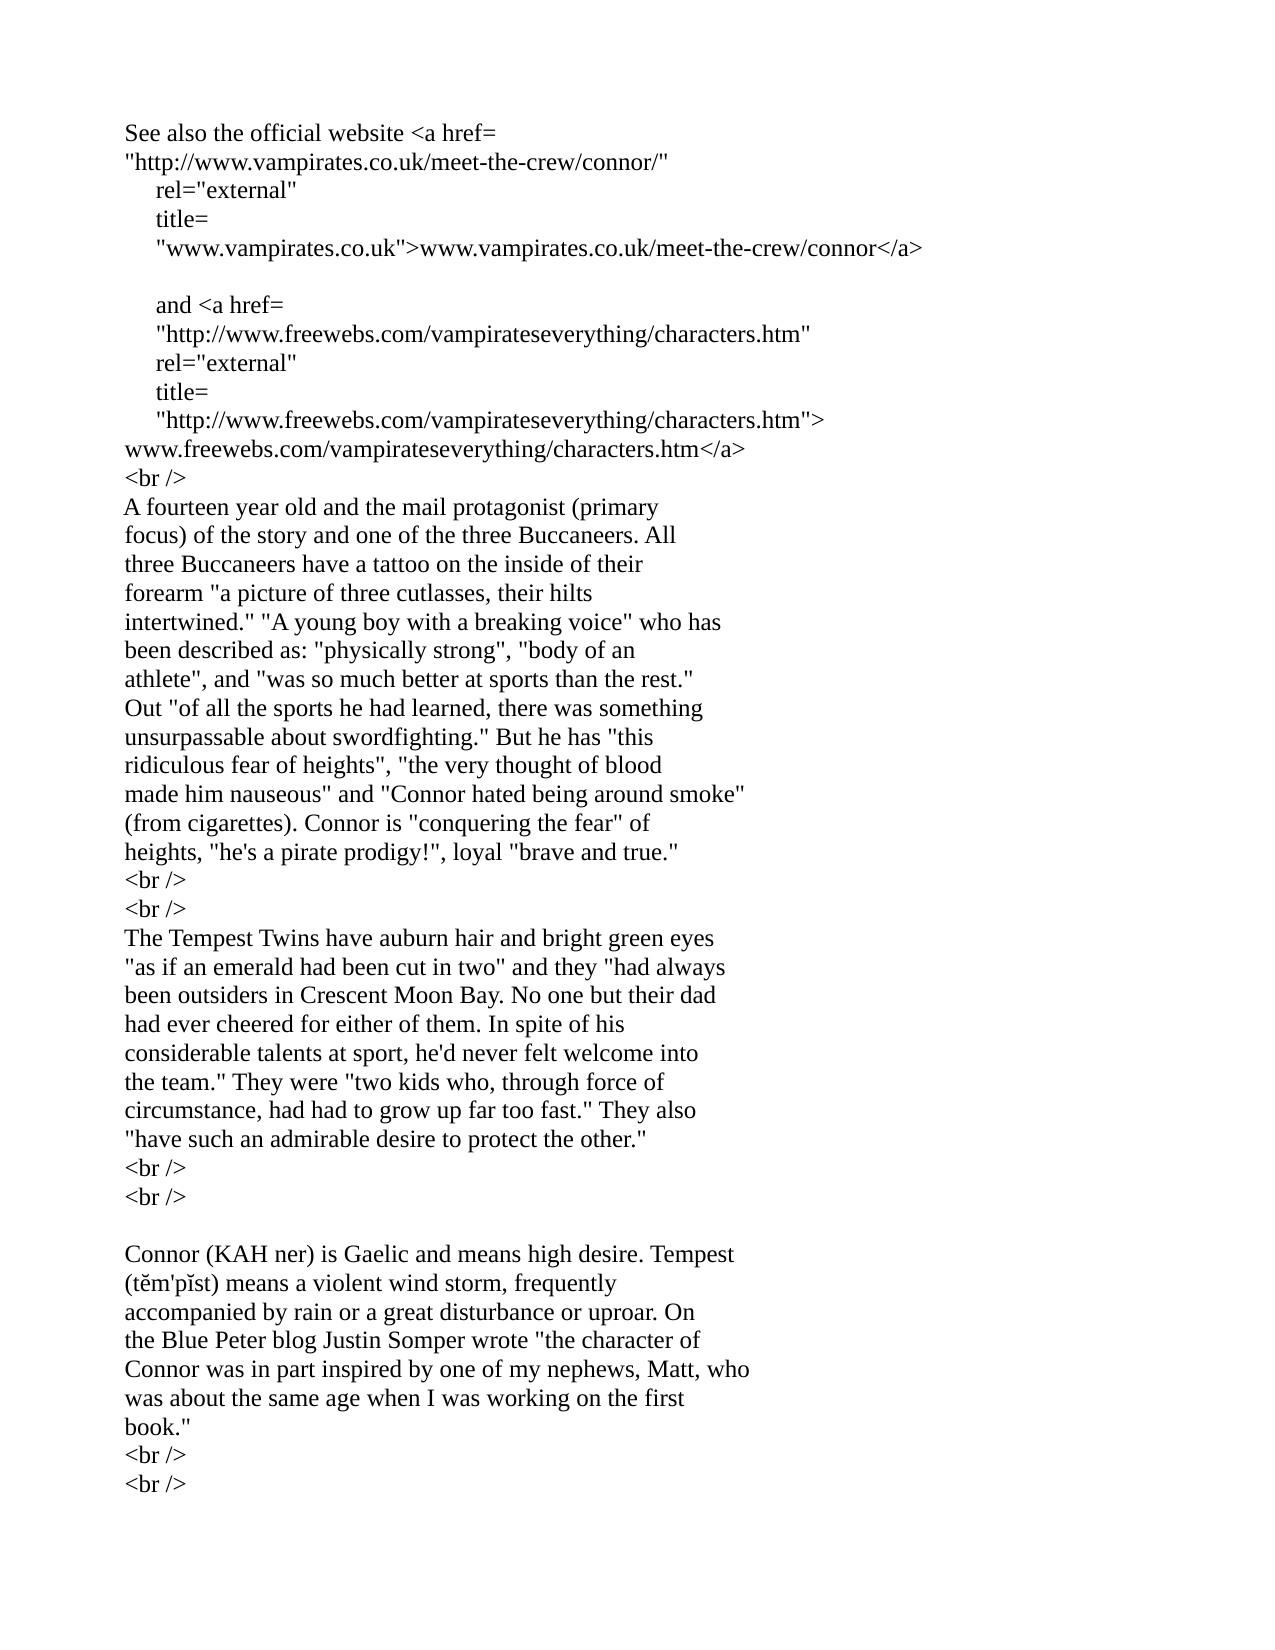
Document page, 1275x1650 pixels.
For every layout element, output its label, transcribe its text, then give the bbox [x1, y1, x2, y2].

text <br /> [118, 463, 1157, 492]
text circumstance, had had to grow up far too fast." They also [118, 1096, 1157, 1124]
text Connor (KAH ner) is Gaelic and means high desire. Tempest [118, 1239, 1157, 1268]
text was about the same age when I was working on the first [118, 1383, 1157, 1412]
text Out "of all the sports he had learned, there was something [118, 693, 1157, 722]
text title= [118, 377, 1157, 406]
text and <a href= [118, 291, 1157, 319]
text rel="external" [118, 176, 1157, 204]
text considerable talents at sport, he'd never felt welcome into [118, 1038, 1157, 1067]
text <br /> [118, 1441, 1157, 1469]
text rel="external" [118, 348, 1157, 377]
text "http://www.vampirates.co.uk/meet-the-crew/connor/" [118, 147, 1157, 176]
text Connor was in part inspired by one of my nephews, Matt, who [118, 1354, 1157, 1383]
text "http://www.freewebs.com/vampirateseverything/characters.htm" [118, 319, 1157, 348]
text A fourteen year old and the mail protagonist (primary [118, 492, 1157, 521]
text ridiculous fear of heights", "the very thought of blood [118, 751, 1157, 779]
text three Buccaneers have a tattoo on the inside of their [118, 549, 1157, 578]
text "www.vampirates.co.uk">www.vampirates.co.uk/meet-the-crew/connor</a> [118, 233, 1157, 262]
text been outsiders in Crescent Moon Bay. No one but their dad [118, 981, 1157, 1009]
text the team." They were "two kids who, through force of [118, 1067, 1157, 1096]
text intertwined." "A young boy with a breaking voice" who has [118, 607, 1157, 636]
text had ever cheered for either of them. In spite of his [118, 1009, 1157, 1038]
text forearm "a picture of three cutlasses, their hilts [118, 578, 1157, 607]
text made him nauseous" and "Connor hated being around smoke" [118, 779, 1157, 808]
text (tĕm'pĭst) means a violent wind storm, frequently [118, 1268, 1157, 1297]
text <br /> [118, 1153, 1157, 1182]
text accompanied by rain or a great disturbance or uproar. On [118, 1297, 1157, 1326]
text "have such an admirable desire to protect the other." [118, 1124, 1157, 1153]
text <br /> [118, 1469, 1157, 1498]
text been described as: "physically strong", "body of an [118, 636, 1157, 664]
text heights, "he's a pirate prodigy!", loyal "brave and true." [118, 837, 1157, 866]
text <br /> [118, 866, 1157, 894]
text See also the official website <a href= [118, 118, 1157, 147]
text the Blue Peter blog Justin Somper wrote "the character of [118, 1326, 1157, 1354]
text focus) of the story and one of the three Buccaneers. All [118, 521, 1157, 549]
text title= [118, 204, 1157, 233]
text www.freewebs.com/vampirateseverything/characters.htm</a> [118, 434, 1157, 463]
text The Tempest Twins have auburn hair and bright green eyes [118, 923, 1157, 952]
text book." [118, 1412, 1157, 1441]
text "as if an emerald had been cut in two" and they "had always [118, 952, 1157, 981]
text athlete", and "was so much better at sports than the rest." [118, 664, 1157, 693]
text "http://www.freewebs.com/vampirateseverything/characters.htm"> [118, 406, 1157, 434]
text unsurpassable about swordfighting." But he has "this [118, 722, 1157, 751]
text (from cigarettes). Connor is "conquering the fear" of [118, 808, 1157, 837]
text <br /> [118, 894, 1157, 923]
text <br /> [118, 1182, 1157, 1211]
